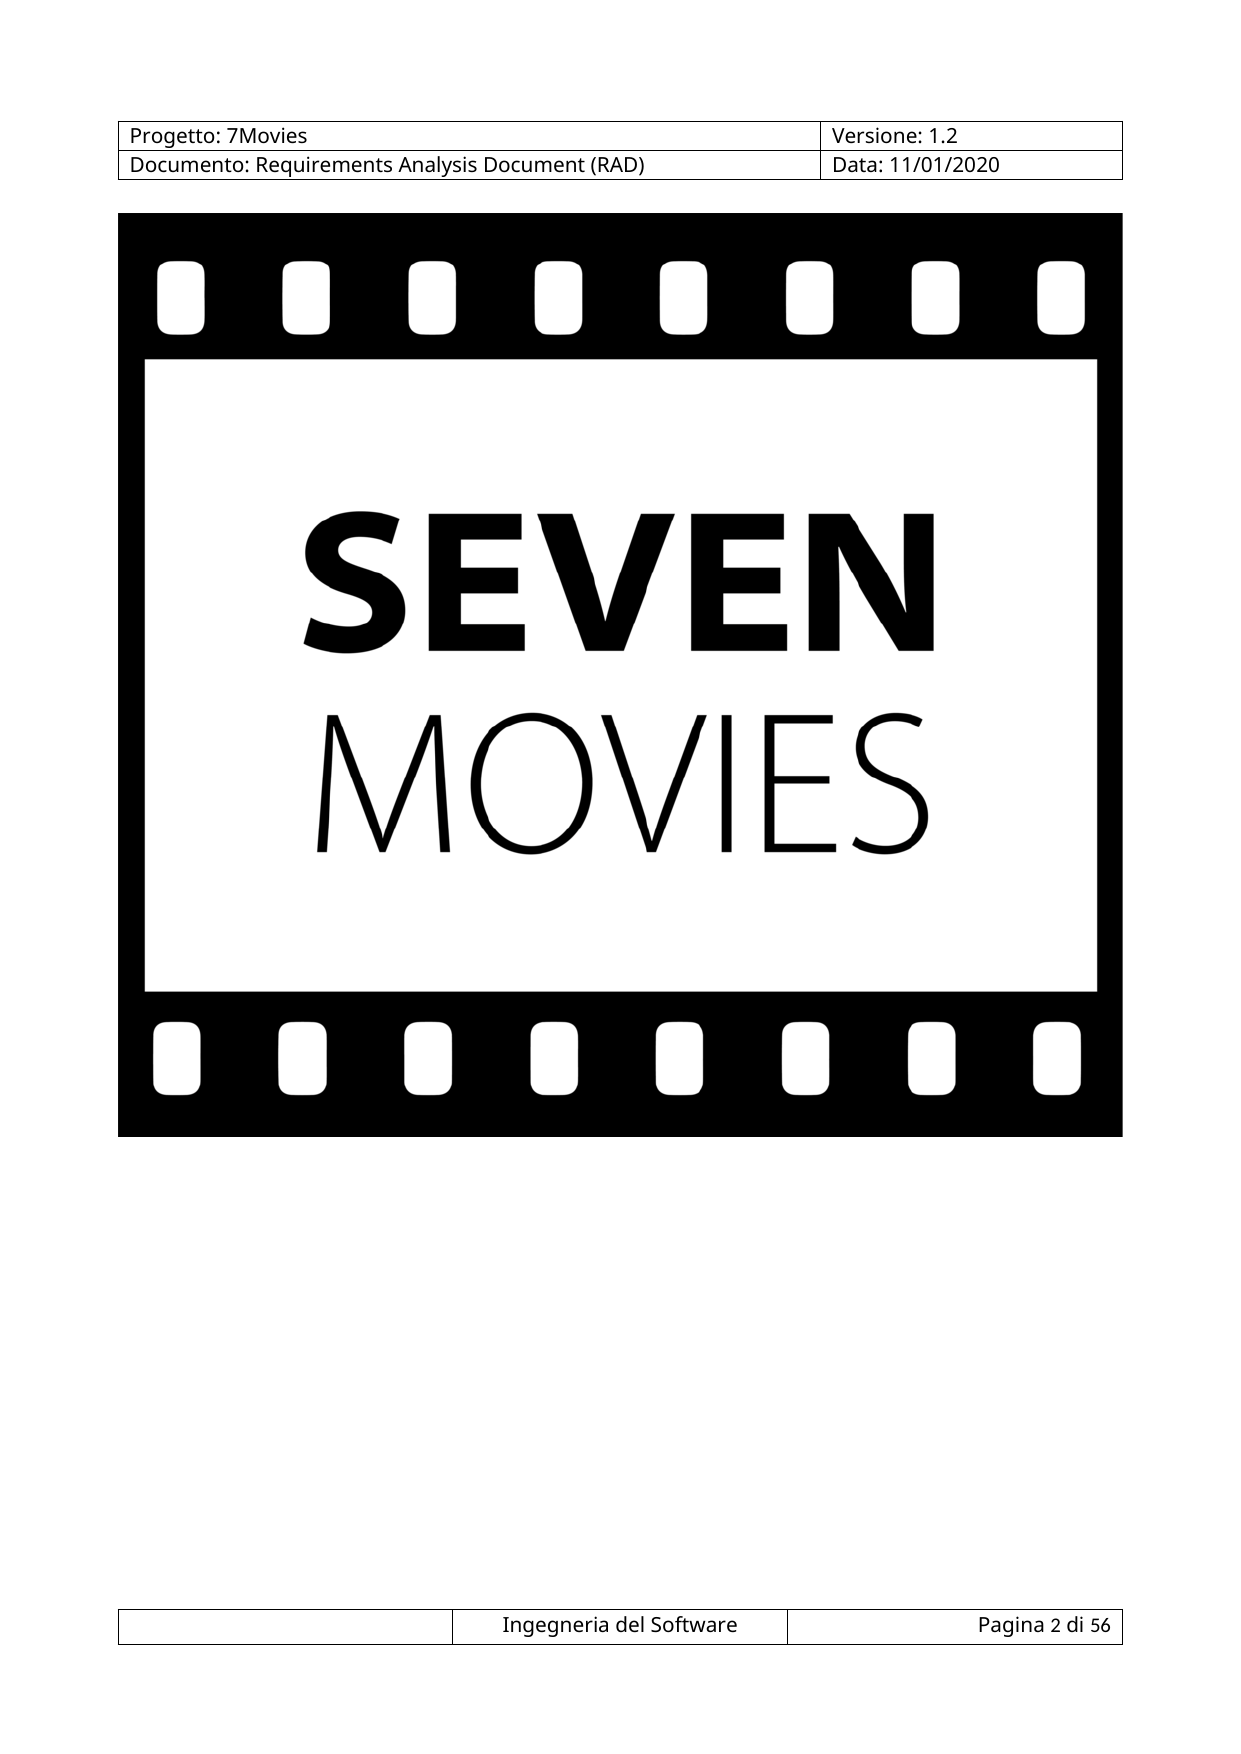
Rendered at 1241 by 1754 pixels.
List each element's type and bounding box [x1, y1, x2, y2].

picture [118, 213, 1123, 1137]
